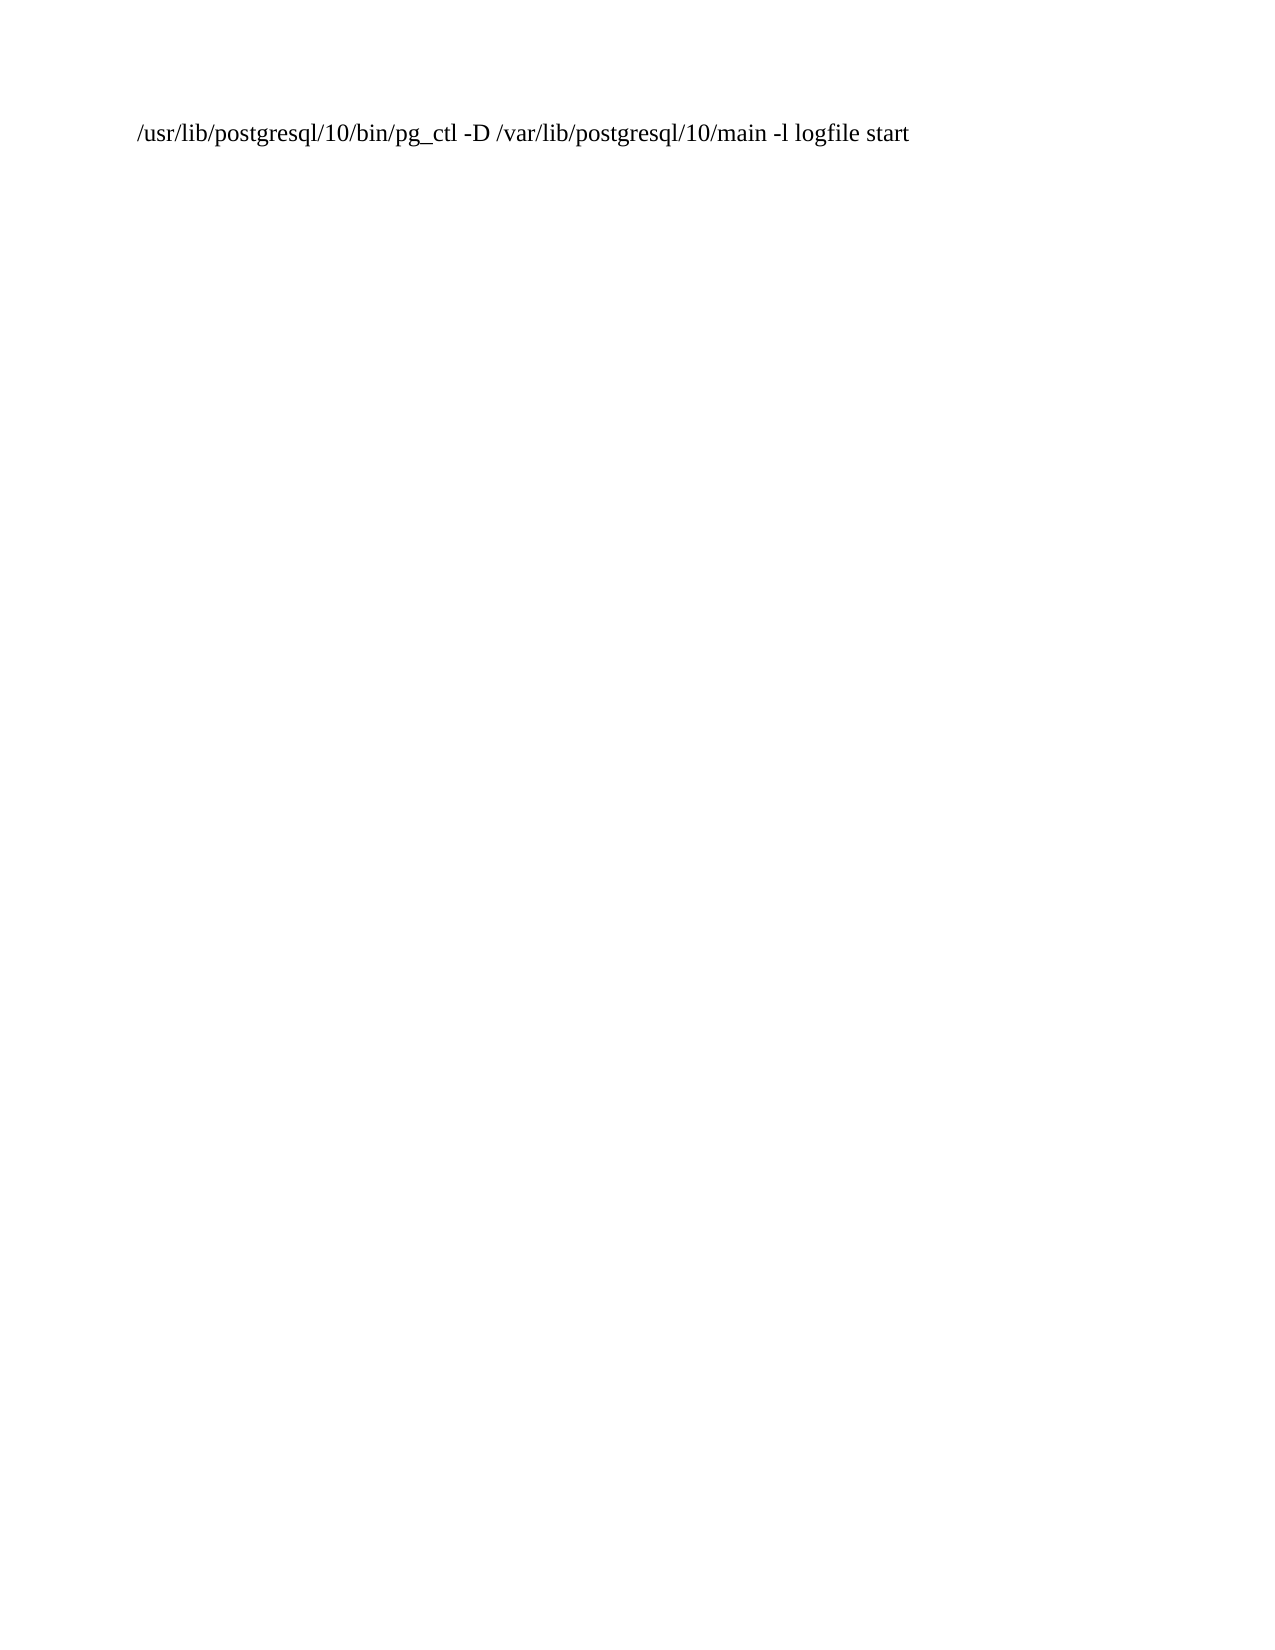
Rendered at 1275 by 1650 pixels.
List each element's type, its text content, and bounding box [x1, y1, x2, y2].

text /usr/lib/postgresql/10/bin/pg_ctl -D /var/lib/postgresql/10/main -l logfile start [118, 118, 1157, 147]
